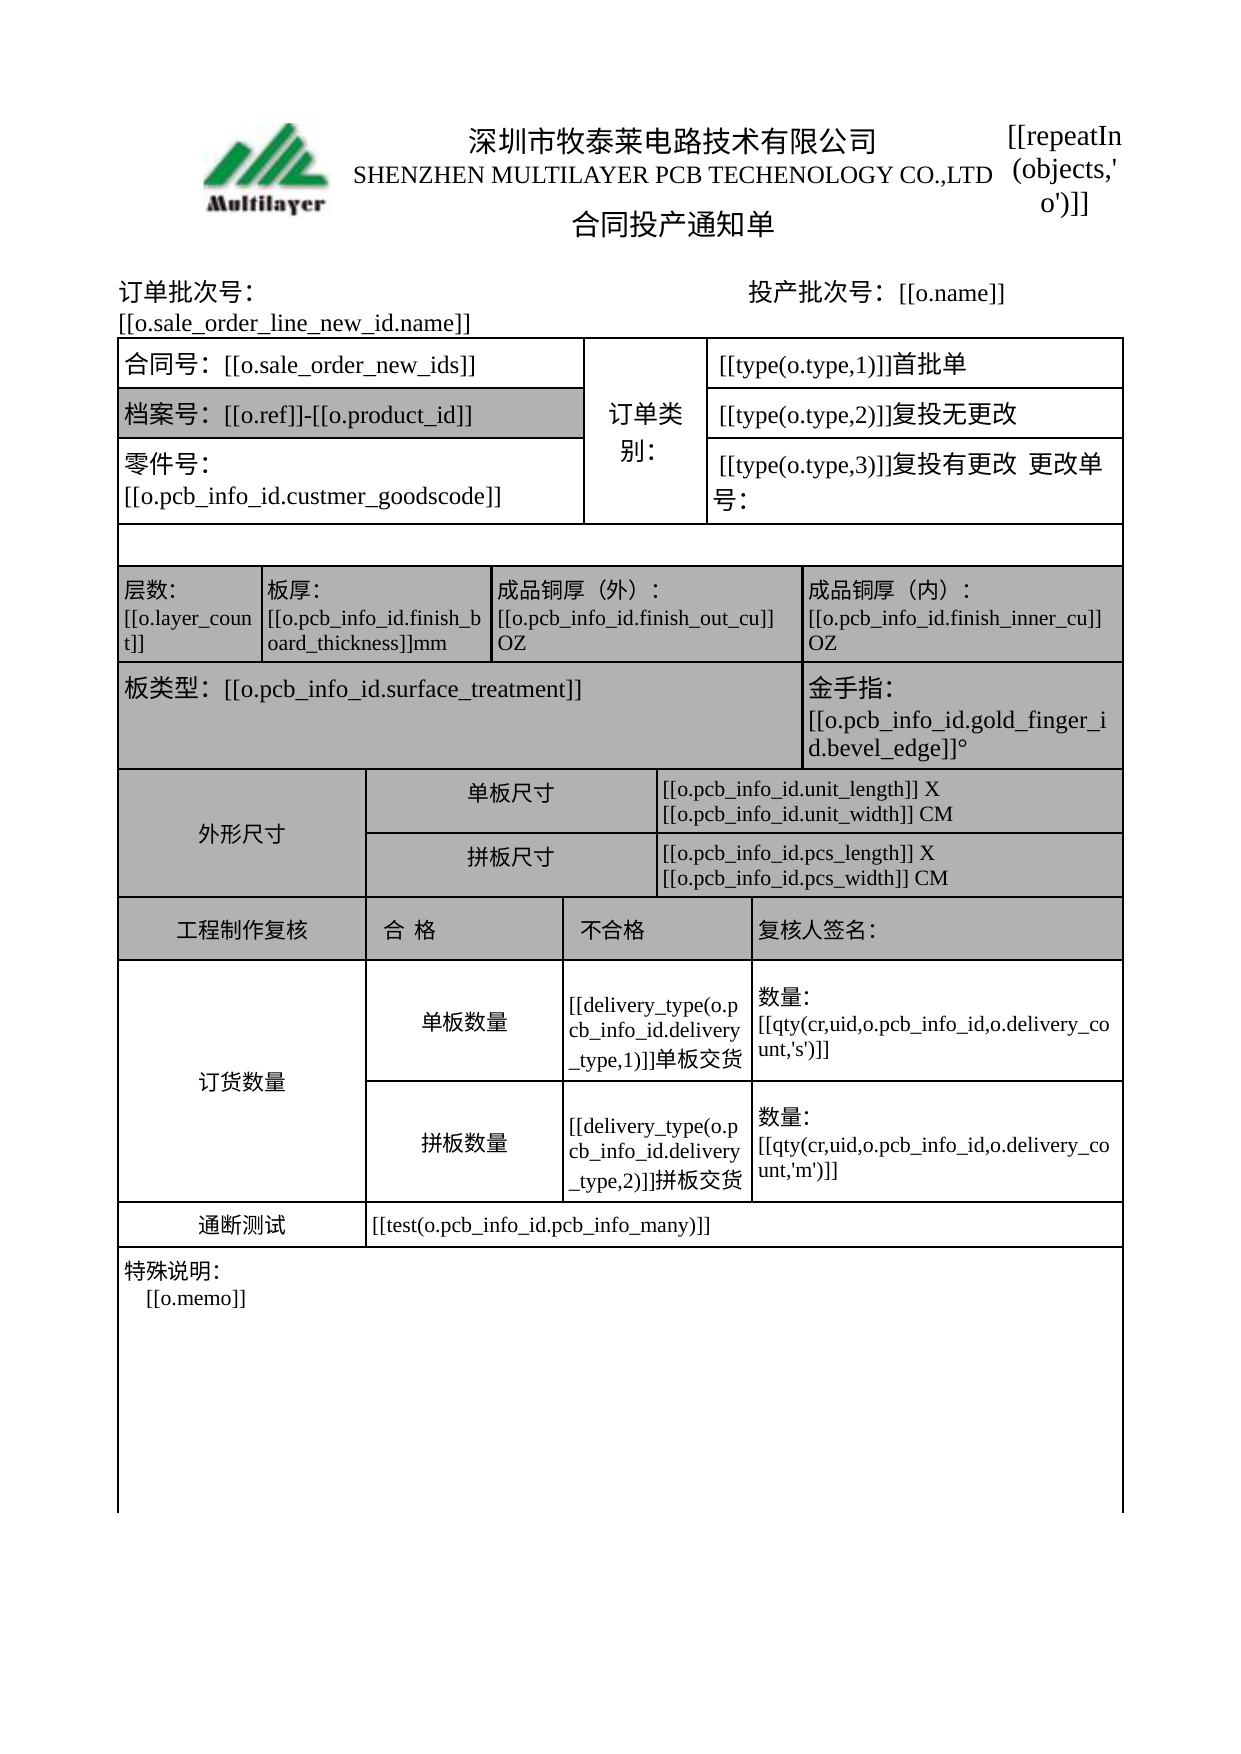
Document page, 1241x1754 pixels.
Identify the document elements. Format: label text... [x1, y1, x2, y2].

table_cell [[type(o.type,2)]]复投无更改 [708, 389, 1122, 437]
table_cell 订货数量 [119, 961, 365, 1201]
table_cell 外形尺寸 [119, 770, 365, 896]
table_cell 不合格 [564, 898, 751, 959]
table_cell 档案号：[[o.ref]]-[[o.product_id]] [119, 389, 583, 437]
table_cell [[o.pcb_info_id.unit_length]] X [[o.pcb_info_id.unit_width]] CM [658, 770, 1122, 832]
table_cell 单板尺寸 [367, 770, 656, 832]
table_cell 订单批次号：[[o.sale_order_line_new_id.name]] [118, 272, 553, 337]
table_header 成品铜厚（外）：[[o.pcb_info_id.finish_out_cu]] OZ [493, 567, 801, 661]
table_cell 合同号：[[o.sale_order_new_ids]] [119, 339, 583, 387]
table_header 特殊说明： [[o.memo]] [119, 1248, 1122, 1513]
table_cell 数量：[[qty(cr,uid,o.pcb_info_id,o.delivery_count,'m')]] [753, 1082, 1122, 1201]
table_header 板厚：[[o.pcb_info_id.finish_board_thickness]]mm [263, 567, 490, 661]
table_header 深圳市牧泰莱电路技术有限公司 SHENZHEN MULTILAYER PCB TECHENOLOGY CO.,LTD 合同投产通知单 [340, 118, 1006, 272]
table_cell 单板数量 [367, 961, 562, 1080]
table_cell 拼板数量 [367, 1082, 562, 1201]
table_cell [119, 525, 1122, 565]
table_cell [554, 272, 749, 337]
table_cell 投产批次号：[[o.name]] [749, 272, 1123, 337]
table_cell 合 格 [367, 898, 562, 959]
table_header 层数：[[o.layer_count]] [119, 567, 261, 661]
table_cell 拼板尺寸 [367, 834, 656, 896]
table_cell 金手指：[[o.pcb_info_id.gold_finger_id.bevel_edge]]° [804, 663, 1122, 768]
table_header [[repeatIn(objects,'o')]] [1006, 118, 1123, 272]
table_cell [[o.pcb_info_id.pcs_length]] X [[o.pcb_info_id.pcs_width]] CM [658, 834, 1122, 896]
table_header 成品铜厚（内）：[[o.pcb_info_id.finish_inner_cu]] OZ [804, 567, 1122, 661]
table_cell 零件号：[[o.pcb_info_id.custmer_goodscode]] [119, 439, 583, 523]
table_cell [[type(o.type,1)]]首批单 [708, 339, 1122, 387]
table_cell [[delivery_type(o.pcb_info_id.delivery_type,1)]]单板交货 [564, 961, 751, 1080]
table_cell [[delivery_type(o.pcb_info_id.delivery_type,2)]]拼板交货 [564, 1082, 751, 1201]
table_cell [[test(o.pcb_info_id.pcb_info_many)]] [367, 1203, 1122, 1246]
table_cell 板类型：[[o.pcb_info_id.surface_treatment]] [119, 663, 801, 768]
table_header [118, 118, 339, 272]
table_cell 复核人签名： [753, 898, 1122, 959]
table_cell [[type(o.type,3)]]复投有更改 更改单号： [708, 439, 1122, 523]
table_cell 数量：[[qty(cr,uid,o.pcb_info_id,o.delivery_count,'s')]] [753, 961, 1122, 1080]
table_cell 订单类别： [585, 339, 706, 523]
table_cell 通断测试 [119, 1203, 365, 1246]
table_cell 工程制作复核 [119, 898, 365, 959]
